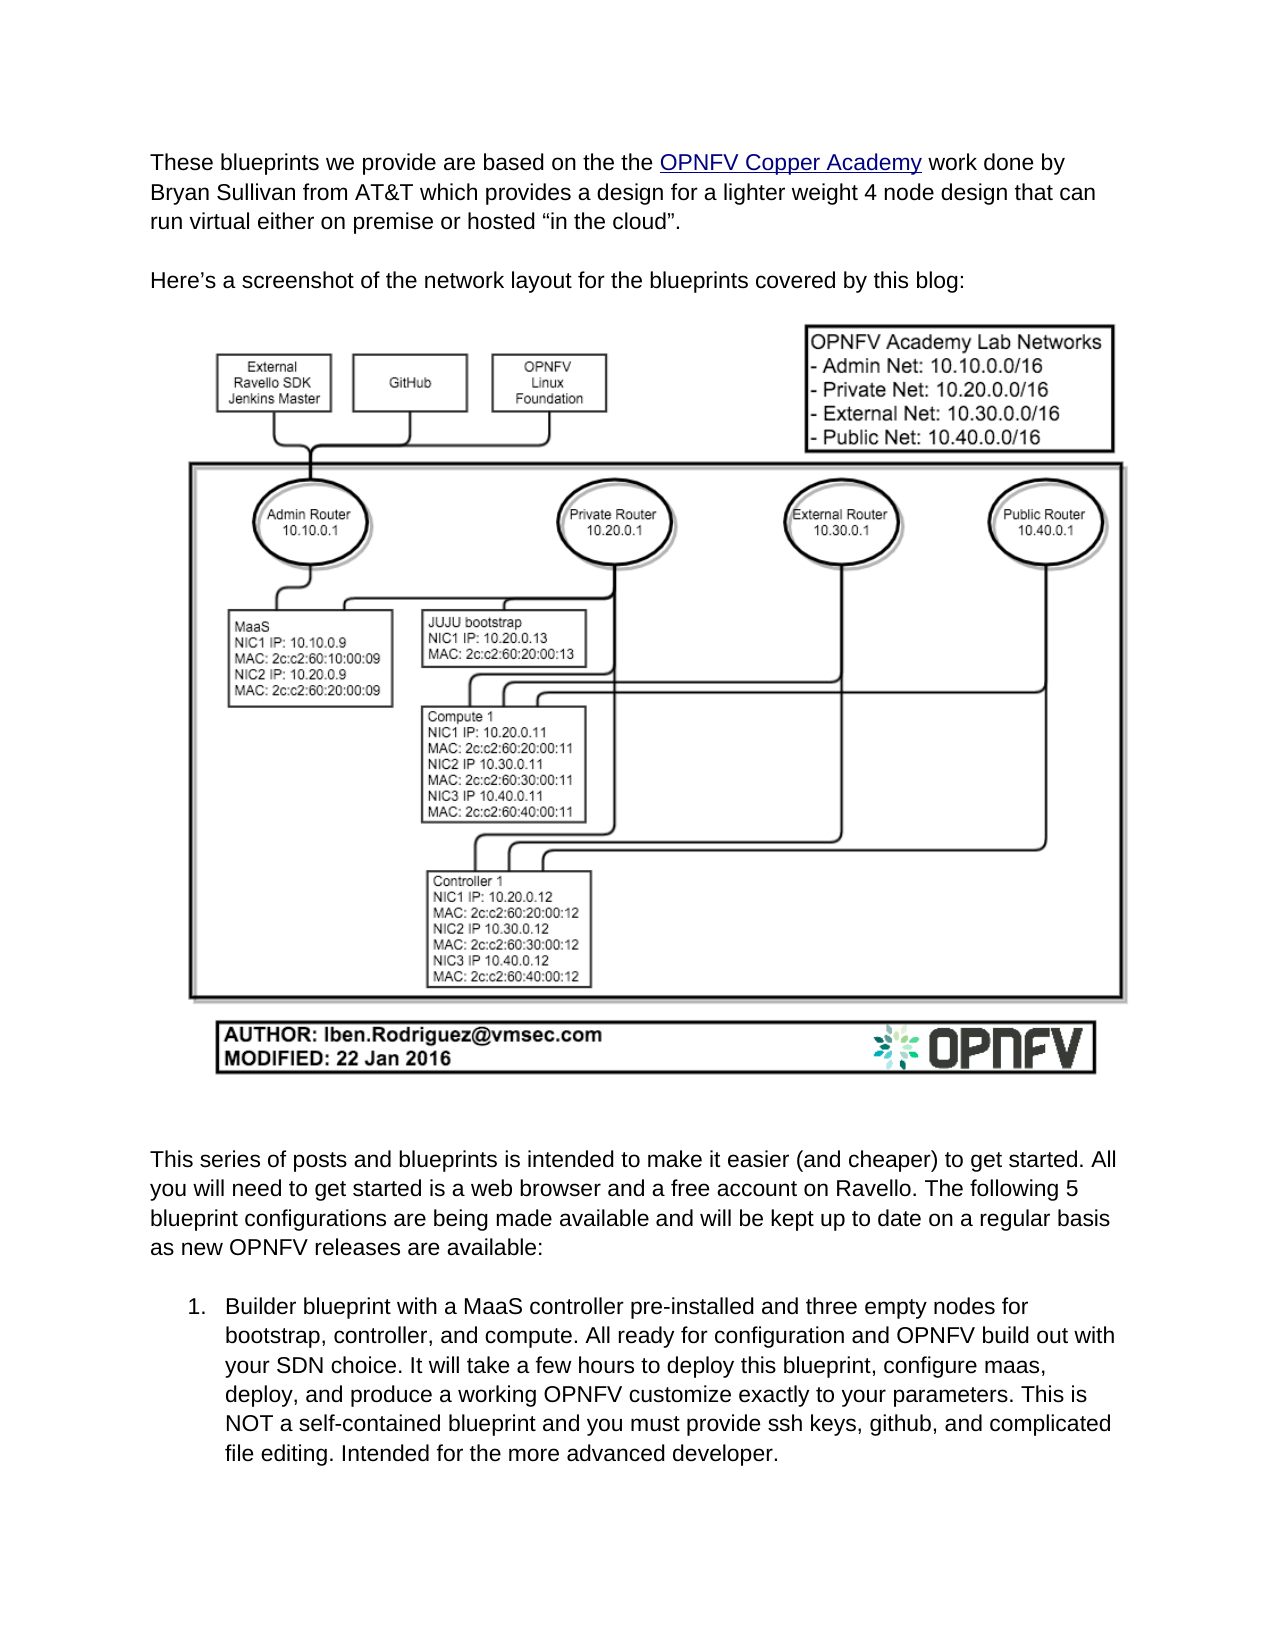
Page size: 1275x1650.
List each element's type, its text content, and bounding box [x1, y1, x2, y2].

text Here’s a screenshot of the network layout for the blueprints covered by this blog: [150, 267, 1125, 293]
text This series of posts and blueprints is intended to make it easier (and cheaper) to get started. All you will need to get started is a web browser and a free account on Ravello. The following 5 blueprint configurations are being made available and will be kept up to date on a regular basis as new OPNFV releases are available: [150, 1147, 1125, 1260]
picture [168, 315, 1144, 1095]
text These blueprints we provide are based on the the OPNFV Copper Academy work done by Bryan Sullivan from AT&T which provides a design for a lighter weight 4 node design that can run virtual either on premise or hosted “in the cloud”. [150, 150, 1125, 234]
list Builder blueprint with a MaaS controller pre-installed and three empty nodes for bootstrap, controller, and compute. All ready for configuration and OPNFV build out with your SDN choice. It will take a few hours to deploy this blueprint, configure maas, deploy, and produce a working OPNFV customize exactly to your parameters. This is NOT a self-contained blueprint and you must provide ssh keys, github, and complicated file editing. Intended for the more advanced developer. [187, 1293, 1125, 1466]
